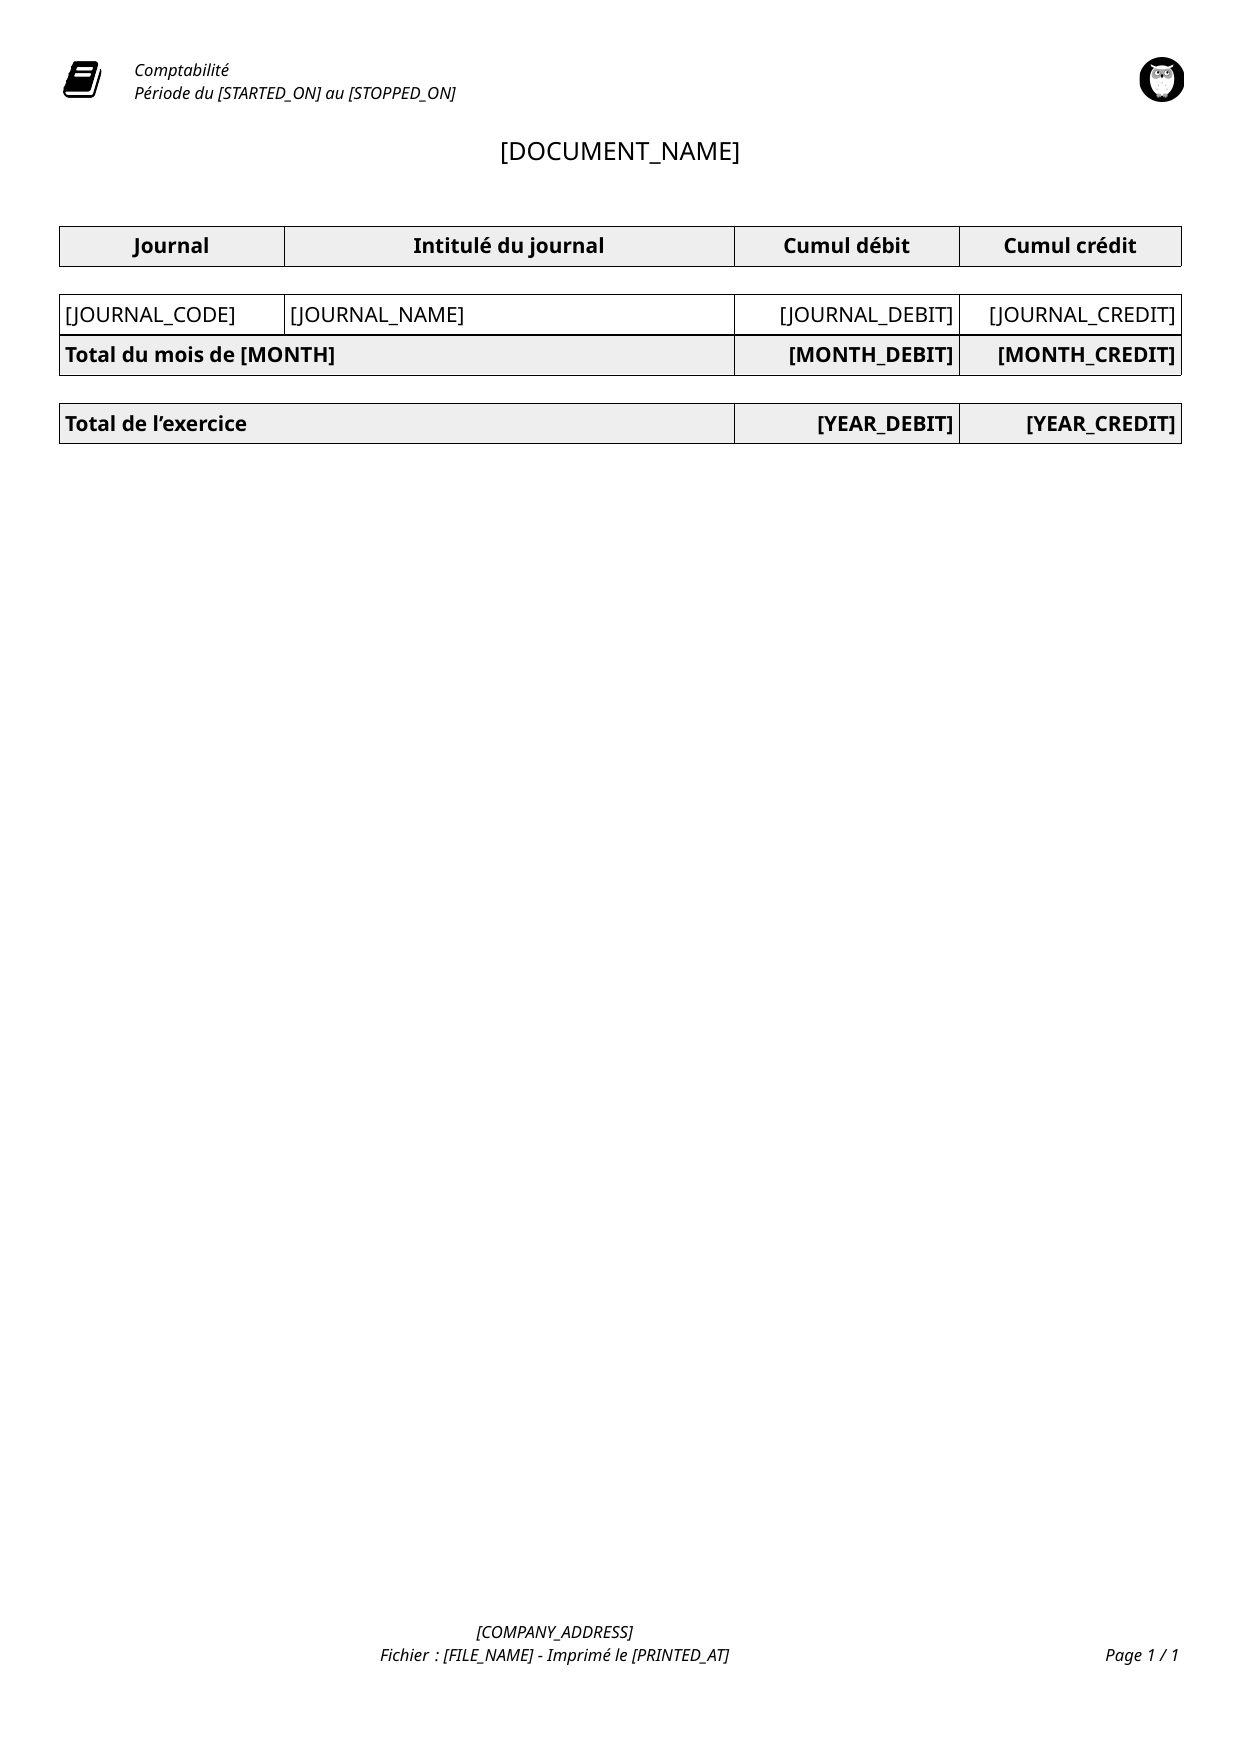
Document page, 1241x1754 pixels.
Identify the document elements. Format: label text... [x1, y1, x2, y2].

table_header Total du mois de [MONTH] [60, 336, 734, 374]
table_header Cumul crédit [960, 227, 1181, 266]
table_header [YEAR_DEBIT] [735, 404, 959, 443]
table_header [MONTH_CREDIT] [960, 336, 1181, 374]
text [DOCUMENT_NAME] [59, 134, 1181, 168]
table_header Cumul débit [735, 227, 959, 266]
table_header Intitulé du journal [285, 227, 734, 266]
table_header [JOURNAL_CREDIT] [960, 295, 1181, 334]
table_header [YEAR_CREDIT] [960, 404, 1181, 443]
picture [63, 58, 102, 101]
table_header [MONTH_DEBIT] [735, 336, 959, 374]
table_header [JOURNAL_NAME] [285, 295, 734, 334]
table_header [JOURNAL_DEBIT] [735, 295, 959, 334]
table_header Total de l’exercice [60, 404, 734, 443]
table_header Journal [60, 227, 284, 266]
picture [1139, 57, 1184, 102]
table_header [JOURNAL_CODE] [60, 295, 284, 334]
